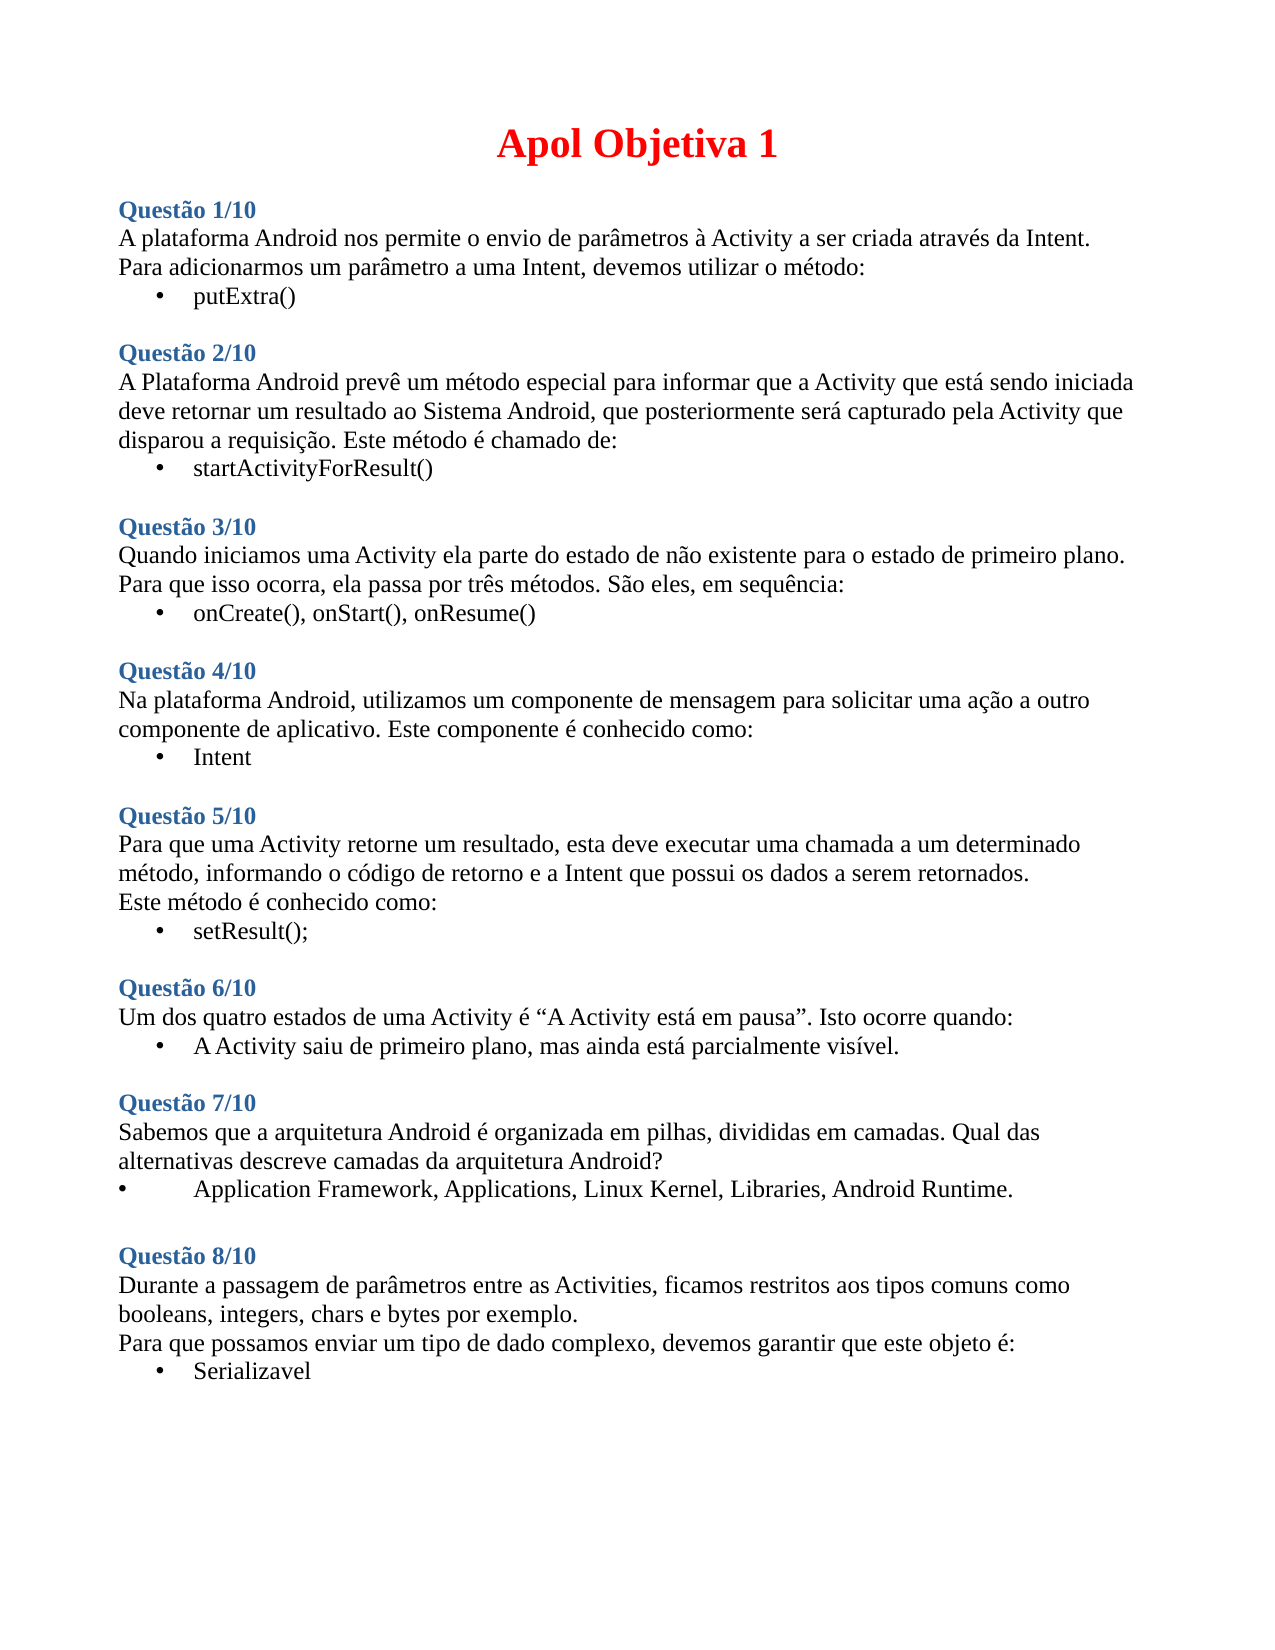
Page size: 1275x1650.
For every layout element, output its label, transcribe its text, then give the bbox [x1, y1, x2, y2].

text Questão 2/10 [118, 338, 1157, 367]
list onCreate(), onStart(), onResume() [156, 598, 1157, 627]
list Application Framework, Applications, Linux Kernel, Libraries, Android Runtime. [118, 1174, 1157, 1203]
text Um dos quatro estados de uma Activity é “A Activity está em pausa”. Isto ocorre quando: [118, 1002, 1157, 1031]
text A Plataforma Android prevê um método especial para informar que a Activity que está sendo iniciada deve retornar um resultado ao Sistema Android, que posteriormente será capturado pela Activity que disparou a requisição. Este método é chamado de: [118, 367, 1157, 453]
text Questão 6/10 [118, 973, 1157, 1002]
text Questão 5/10 [118, 801, 1157, 829]
list Serializavel [156, 1356, 1157, 1385]
list setResult(); [156, 916, 1157, 944]
text Durante a passagem de parâmetros entre as Activities, ficamos restritos aos tipos comuns como booleans, integers, chars e bytes por exemplo. [118, 1270, 1157, 1328]
text Questão 1/10 [118, 195, 1157, 223]
list putExtra() [156, 281, 1157, 310]
text Questão 3/10 [118, 512, 1157, 541]
text Questão 4/10 [118, 656, 1157, 685]
text Este método é conhecido como: [118, 887, 1157, 916]
text Na plataforma Android, utilizamos um componente de mensagem para solicitar uma ação a outro componente de aplicativo. Este componente é conhecido como: [118, 685, 1157, 742]
text A plataforma Android nos permite o envio de parâmetros à Activity a ser criada através da Intent. [118, 223, 1157, 252]
list startActivityForResult() [156, 453, 1157, 482]
text Apol Objetiva 1 [118, 118, 1157, 166]
text Para que possamos enviar um tipo de dado complexo, devemos garantir que este objeto é: [118, 1328, 1157, 1356]
list A Activity saiu de primeiro plano, mas ainda está parcialmente visível. [156, 1031, 1157, 1059]
text Questão 7/10 Sabemos que a arquitetura Android é organizada em pilhas, divididas em camadas. Qual das alternativas descreve camadas da arquitetura Android? [118, 1088, 1157, 1174]
text Quando iniciamos uma Activity ela parte do estado de não existente para o estado de primeiro plano. Para que isso ocorra, ela passa por três métodos. São eles, em sequência: [118, 541, 1157, 598]
text Para que uma Activity retorne um resultado, esta deve executar uma chamada a um determinado método, informando o código de retorno e a Intent que possui os dados a serem retornados. [118, 829, 1157, 887]
text Para adicionarmos um parâmetro a uma Intent, devemos utilizar o método: [118, 252, 1157, 281]
text Questão 8/10 [118, 1241, 1157, 1270]
list Intent [156, 742, 1157, 771]
